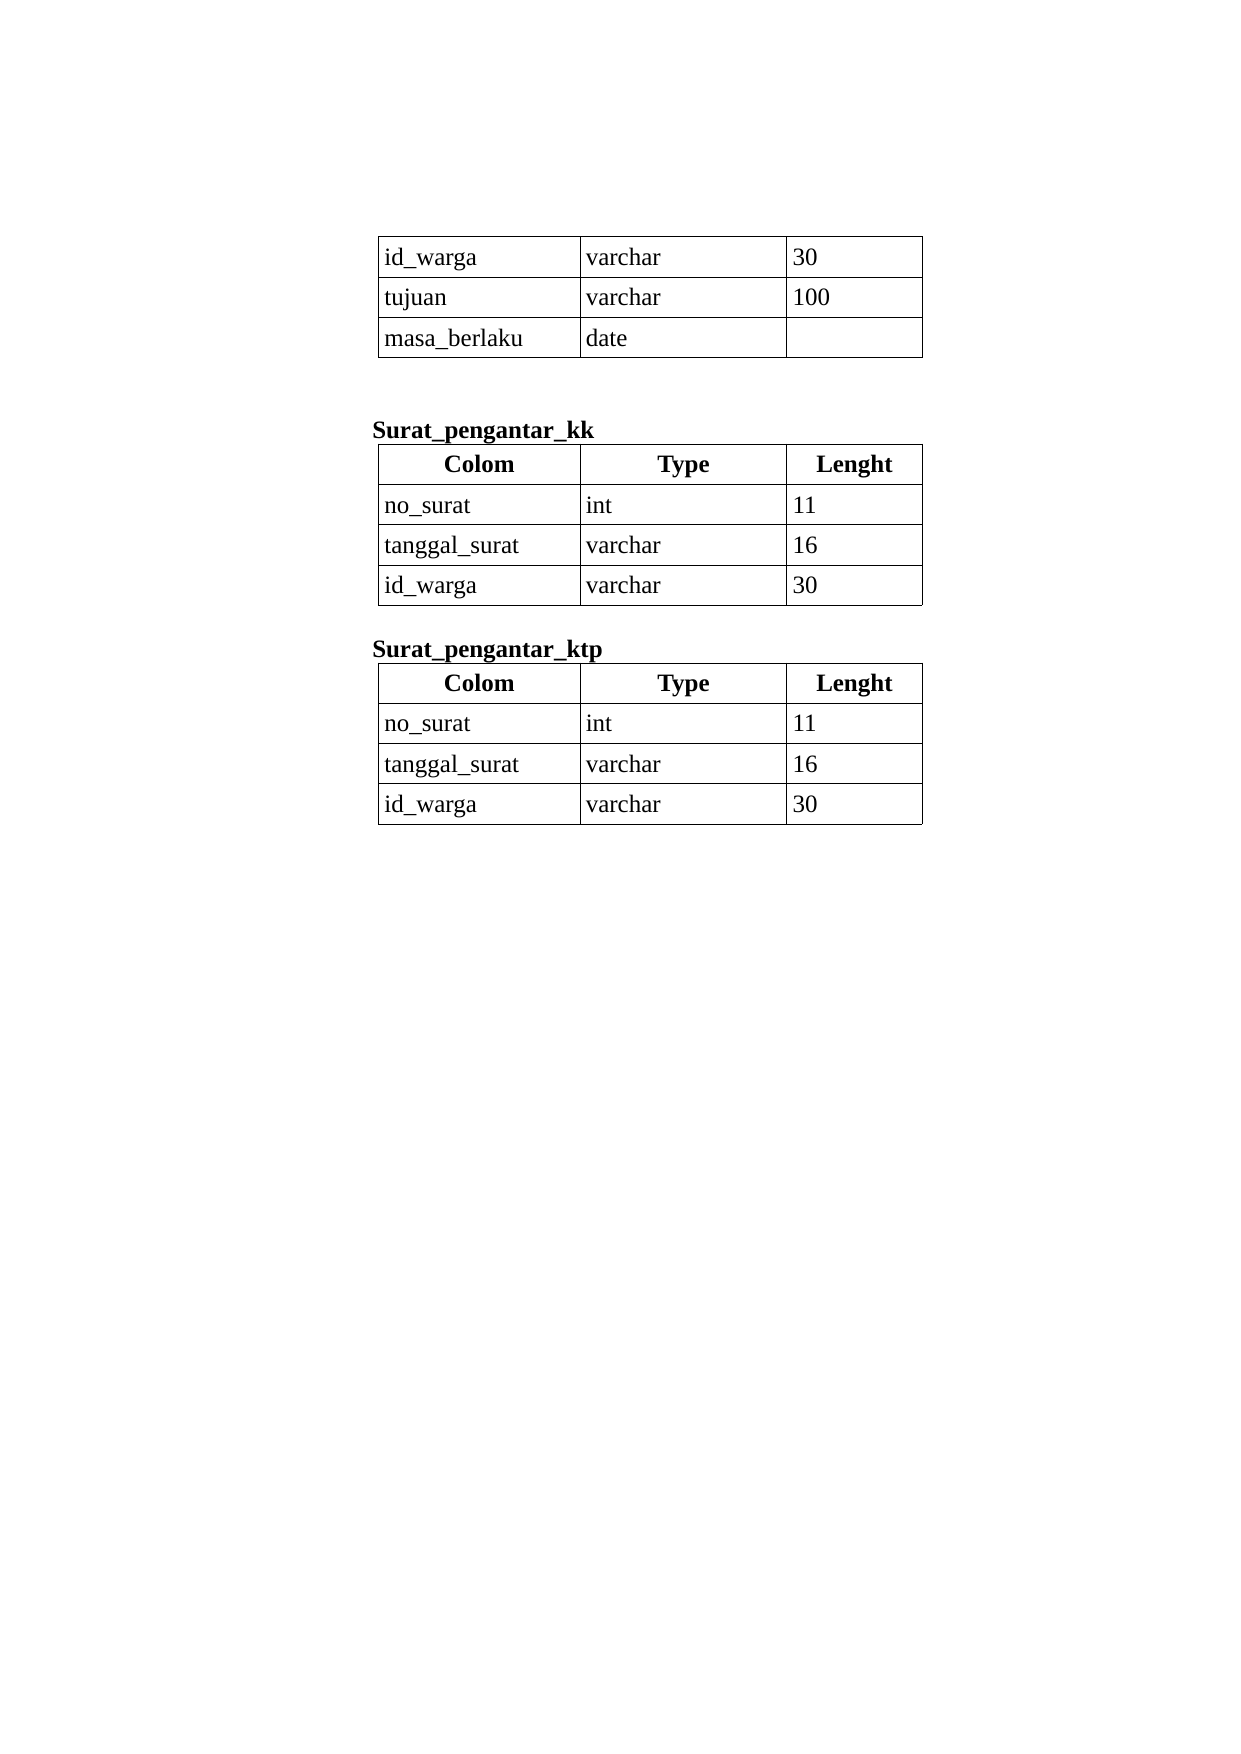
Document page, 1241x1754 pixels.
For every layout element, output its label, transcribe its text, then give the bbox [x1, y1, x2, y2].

table_cell varchar [581, 278, 786, 317]
table_cell int [581, 485, 786, 524]
table_cell 100 [787, 278, 922, 317]
table_cell 30 [787, 566, 922, 605]
table_header Colom [379, 445, 580, 484]
table_cell varchar [581, 784, 786, 824]
table_cell varchar [581, 566, 786, 605]
table_cell int [581, 704, 786, 743]
text Surat_pengantar_ktp [372, 634, 1063, 662]
table_cell 16 [787, 525, 922, 564]
table_header Type [581, 664, 786, 703]
table_cell 11 [787, 704, 922, 743]
table_cell id_warga [379, 784, 580, 824]
table_cell tujuan [379, 278, 580, 317]
table_header Lenght [787, 445, 922, 484]
table_cell [787, 318, 922, 357]
table_cell 16 [787, 744, 922, 783]
table_header Type [581, 445, 786, 484]
table_cell date [581, 318, 786, 357]
table_cell no_surat [379, 485, 580, 524]
table_header Lenght [787, 664, 922, 703]
table_cell id_warga [379, 566, 580, 605]
text Surat_pengantar_kk [372, 415, 1063, 443]
table_cell tanggal_surat [379, 744, 580, 783]
table_cell varchar [581, 525, 786, 564]
table_cell tanggal_surat [379, 525, 580, 564]
table_cell id_warga [379, 237, 580, 277]
table_cell varchar [581, 744, 786, 783]
table_cell 30 [787, 237, 922, 277]
table_cell 11 [787, 485, 922, 524]
table_header Colom [379, 664, 580, 703]
table_cell varchar [581, 237, 786, 277]
table_cell masa_berlaku [379, 318, 580, 357]
table_cell no_surat [379, 704, 580, 743]
table_cell 30 [787, 784, 922, 824]
